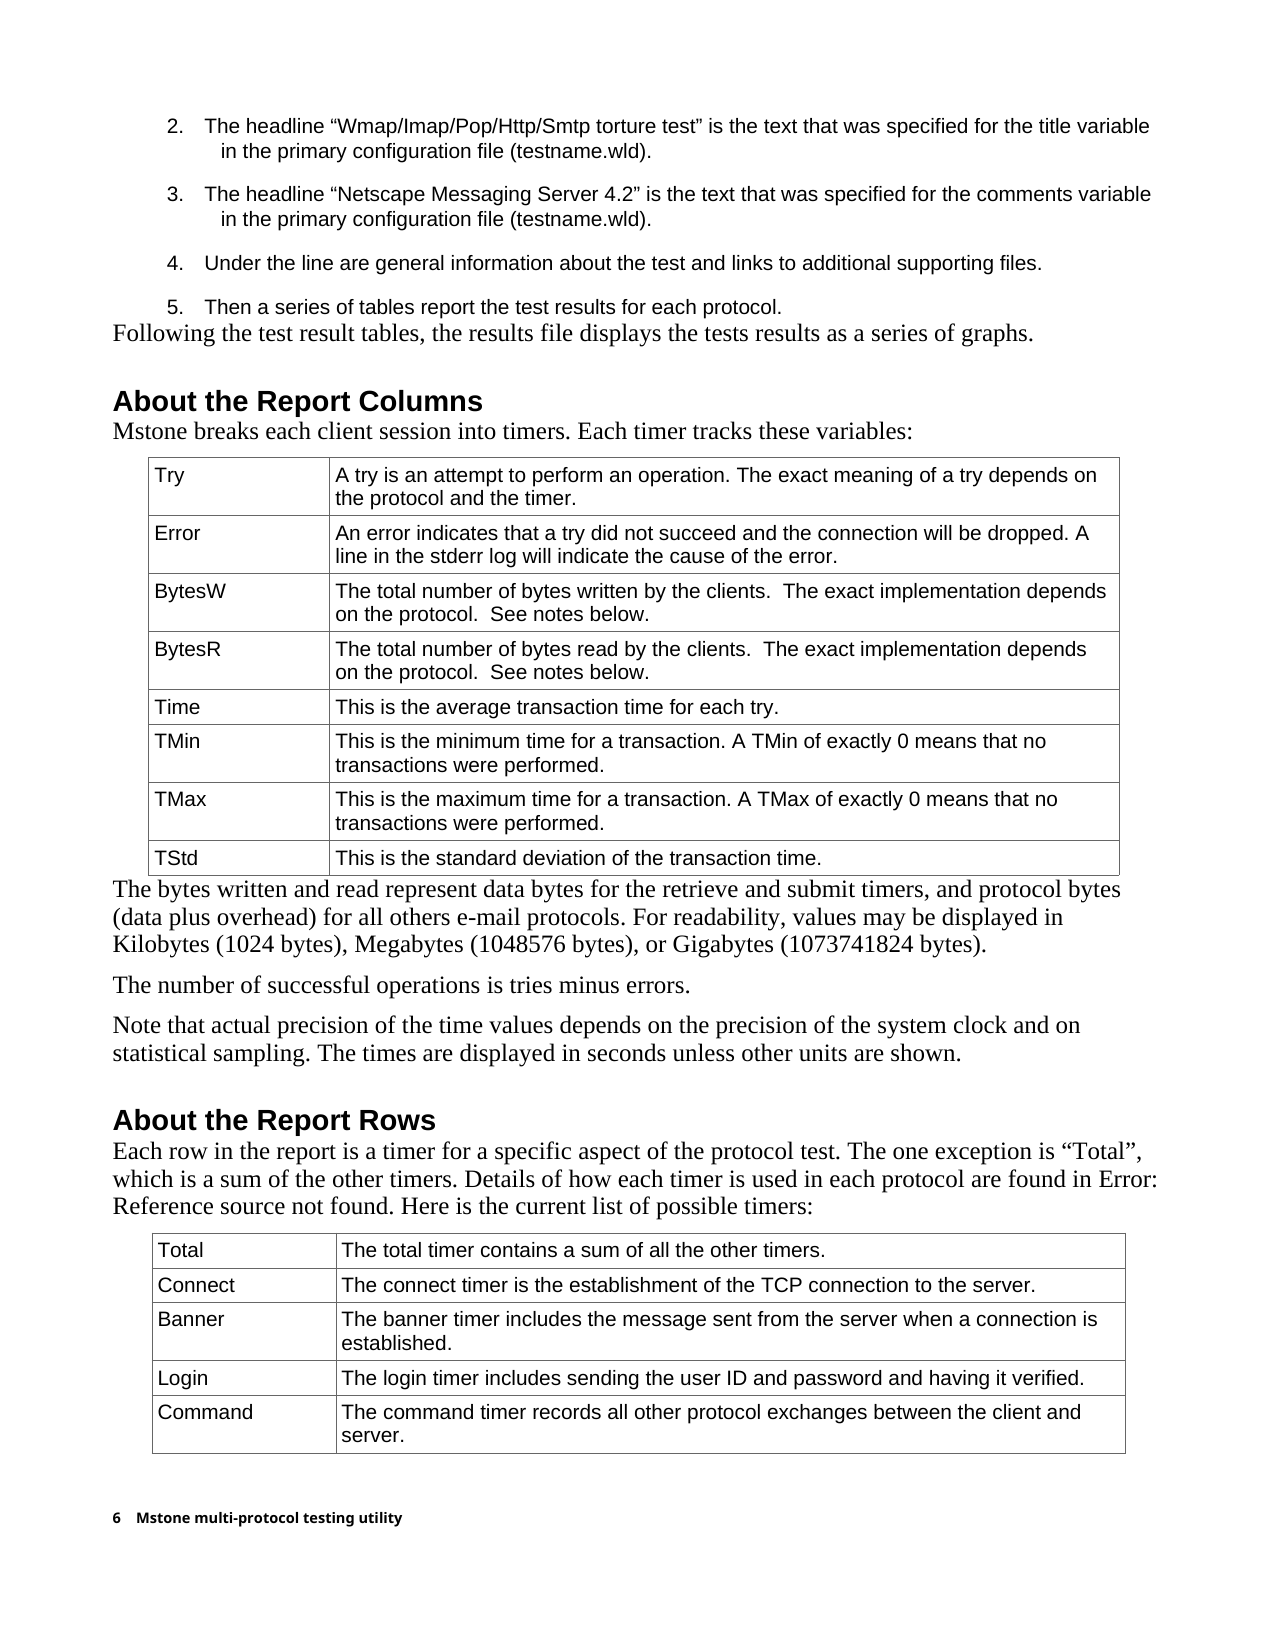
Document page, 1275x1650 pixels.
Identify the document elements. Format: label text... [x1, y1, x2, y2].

table_cell The total number of bytes read by the clients. The exact implementation depends on the protocol. See notes below. [330, 632, 1119, 689]
subtitle About the Report Columns [112, 384, 1162, 417]
table_cell TStd [149, 841, 329, 875]
table_cell BytesW [149, 574, 329, 631]
list Under the line are general information about the test and links to additional supporting files. [167, 250, 1162, 275]
table_cell The total number of bytes written by the clients. The exact implementation depends on the protocol. See notes below. [330, 574, 1119, 631]
table_header The total timer contains a sum of all the other timers. [337, 1234, 1125, 1267]
table_cell The banner timer includes the message sent from the server when a connection is established. [337, 1303, 1125, 1360]
table_cell The login timer includes sending the user ID and password and having it verified. [337, 1361, 1125, 1395]
table_cell This is the standard deviation of the transaction time. [330, 841, 1119, 875]
text Each row in the report is a timer for a specific aspect of the protocol test. The one exception is “Total”, which is a sum of the other timers. Details of how each timer is used in each protocol are found in . Here is the current list of possible timers: [112, 1137, 1162, 1220]
table_header Total [153, 1234, 336, 1267]
table_cell The connect timer is the establishment of the TCP connection to the server. [337, 1269, 1125, 1302]
table_cell The command timer records all other protocol exchanges between the client and server. [337, 1396, 1125, 1453]
table_cell TMax [149, 783, 329, 840]
table_cell Time [149, 690, 329, 724]
table_header Try [149, 458, 329, 515]
table_cell TMin [149, 725, 329, 782]
table_cell Login [153, 1361, 336, 1395]
text Note that actual precision of the time values depends on the precision of the system clock and on statistical sampling. The times are displayed in seconds unless other units are shown. [112, 1011, 1162, 1066]
table_cell BytesR [149, 632, 329, 689]
table_cell This is the maximum time for a transaction. A TMax of exactly 0 means that no transactions were performed. [330, 783, 1119, 840]
table_cell An error indicates that a try did not succeed and the connection will be dropped. A line in the stderr log will indicate the cause of the error. [330, 516, 1119, 573]
table_cell Error [149, 516, 329, 573]
table_cell Connect [153, 1269, 336, 1302]
table_cell Banner [153, 1303, 336, 1360]
table_header A try is an attempt to perform an operation. The exact meaning of a try depends on the protocol and the timer. [330, 458, 1119, 515]
subtitle About the Report Rows [112, 1104, 1162, 1137]
list Then a series of tables report the test results for each protocol. [167, 294, 1162, 319]
text The number of successful operations is tries minus errors. [112, 971, 1162, 998]
table_cell This is the average transaction time for each try. [330, 690, 1119, 724]
list The headline “Netscape Messaging Server 4.2” is the text that was specified for the comments variable in the primary configuration file (testname.wld). [167, 181, 1162, 231]
text Mstone breaks each client session into timers. Each timer tracks these variables: [112, 417, 1162, 445]
table_cell Command [153, 1396, 336, 1453]
list The headline “Wmap/Imap/Pop/Http/Smtp torture test” is the text that was specified for the title variable in the primary configuration file (testname.wld). [167, 112, 1162, 162]
text Following the test result tables, the results file displays the tests results as a series of graphs. [112, 319, 1162, 346]
text The bytes written and read represent data bytes for the retrieve and submit timers, and protocol bytes (data plus overhead) for all others e-mail protocols. For readability, values may be displayed in Kilobytes (1024 bytes), Megabytes (1048576 bytes), or Gigabytes (1073741824 bytes). [112, 875, 1162, 958]
table_cell This is the minimum time for a transaction. A TMin of exactly 0 means that no transactions were performed. [330, 725, 1119, 782]
